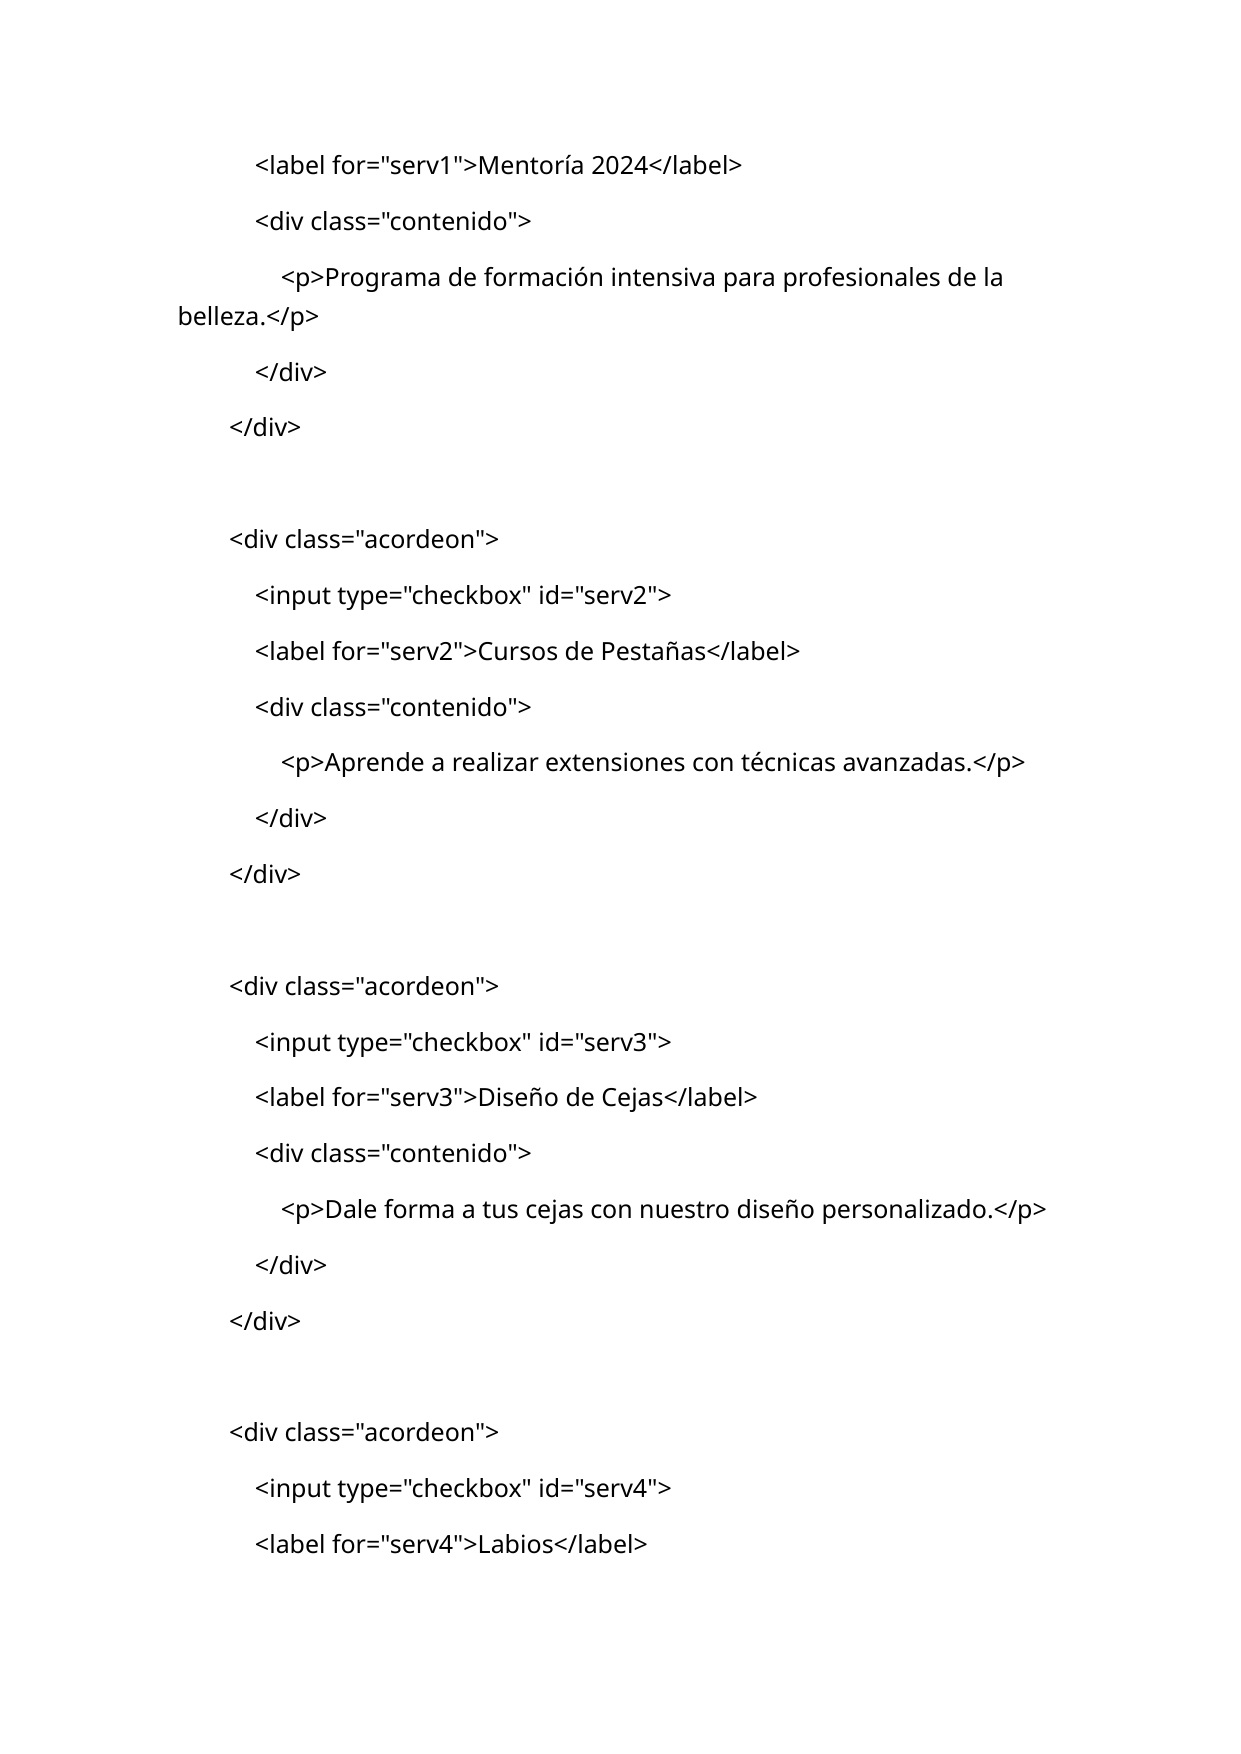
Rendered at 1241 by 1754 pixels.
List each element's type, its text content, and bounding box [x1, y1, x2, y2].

text </div> [177, 1303, 1063, 1337]
text </div> [177, 354, 1063, 388]
text <div class="acordeon"> [177, 522, 1063, 556]
text <input type="checkbox" id="serv3"> [177, 1024, 1063, 1058]
text <div class="contenido"> [177, 1136, 1063, 1170]
text <input type="checkbox" id="serv2"> [177, 578, 1063, 612]
text <label for="serv3">Diseño de Cejas</label> [177, 1080, 1063, 1114]
text </div> [177, 410, 1063, 444]
text <label for="serv2">Cursos de Pestañas</label> [177, 633, 1063, 667]
text <div class="acordeon"> [177, 1415, 1063, 1449]
text <div class="acordeon"> [177, 968, 1063, 1002]
text <p>Dale forma a tus cejas con nuestro diseño personalizado.</p> [177, 1192, 1063, 1226]
text <label for="serv1">Mentoría 2024</label> [177, 148, 1063, 182]
text </div> [177, 1248, 1063, 1282]
text </div> [177, 801, 1063, 835]
text <input type="checkbox" id="serv4"> [177, 1471, 1063, 1505]
text <label for="serv4">Labios</label> [177, 1527, 1063, 1561]
text <p>Aprende a realizar extensiones con técnicas avanzadas.</p> [177, 745, 1063, 779]
text <div class="contenido"> [177, 689, 1063, 723]
text <div class="contenido"> [177, 203, 1063, 237]
text </div> [177, 857, 1063, 891]
text <p>Programa de formación intensiva para profesionales de la belleza.</p> [177, 259, 1063, 332]
